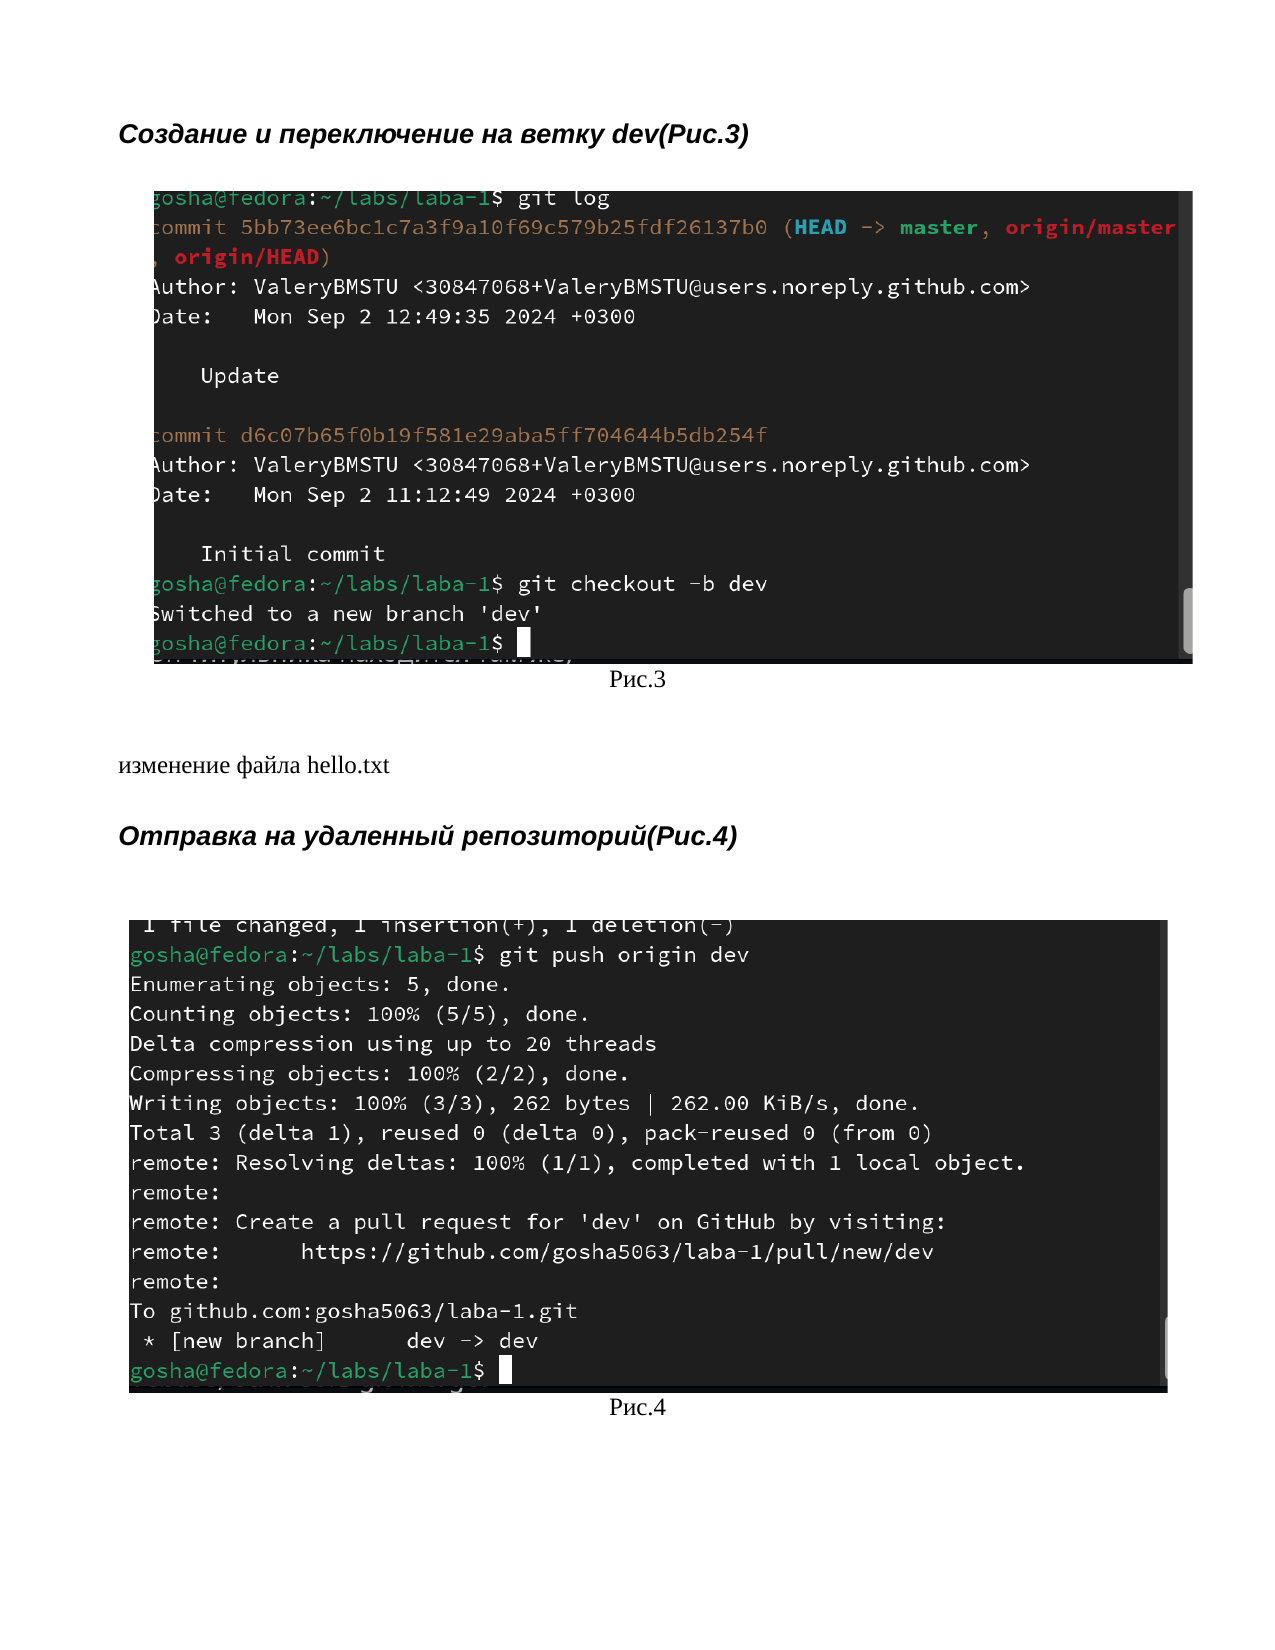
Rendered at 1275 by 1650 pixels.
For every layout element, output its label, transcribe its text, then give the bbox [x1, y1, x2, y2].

picture [129, 920, 1168, 1393]
text Рис.4 [118, 893, 1157, 1421]
text изменение файла hello.txt [118, 750, 1157, 779]
picture [154, 191, 1193, 664]
text Рис.3 [118, 191, 1157, 693]
subtitle Создание и переключение на ветку dev(Рис.3) [118, 118, 1157, 149]
subtitle Отправка на удаленный репозиторий(Рис.4) [118, 820, 1157, 851]
